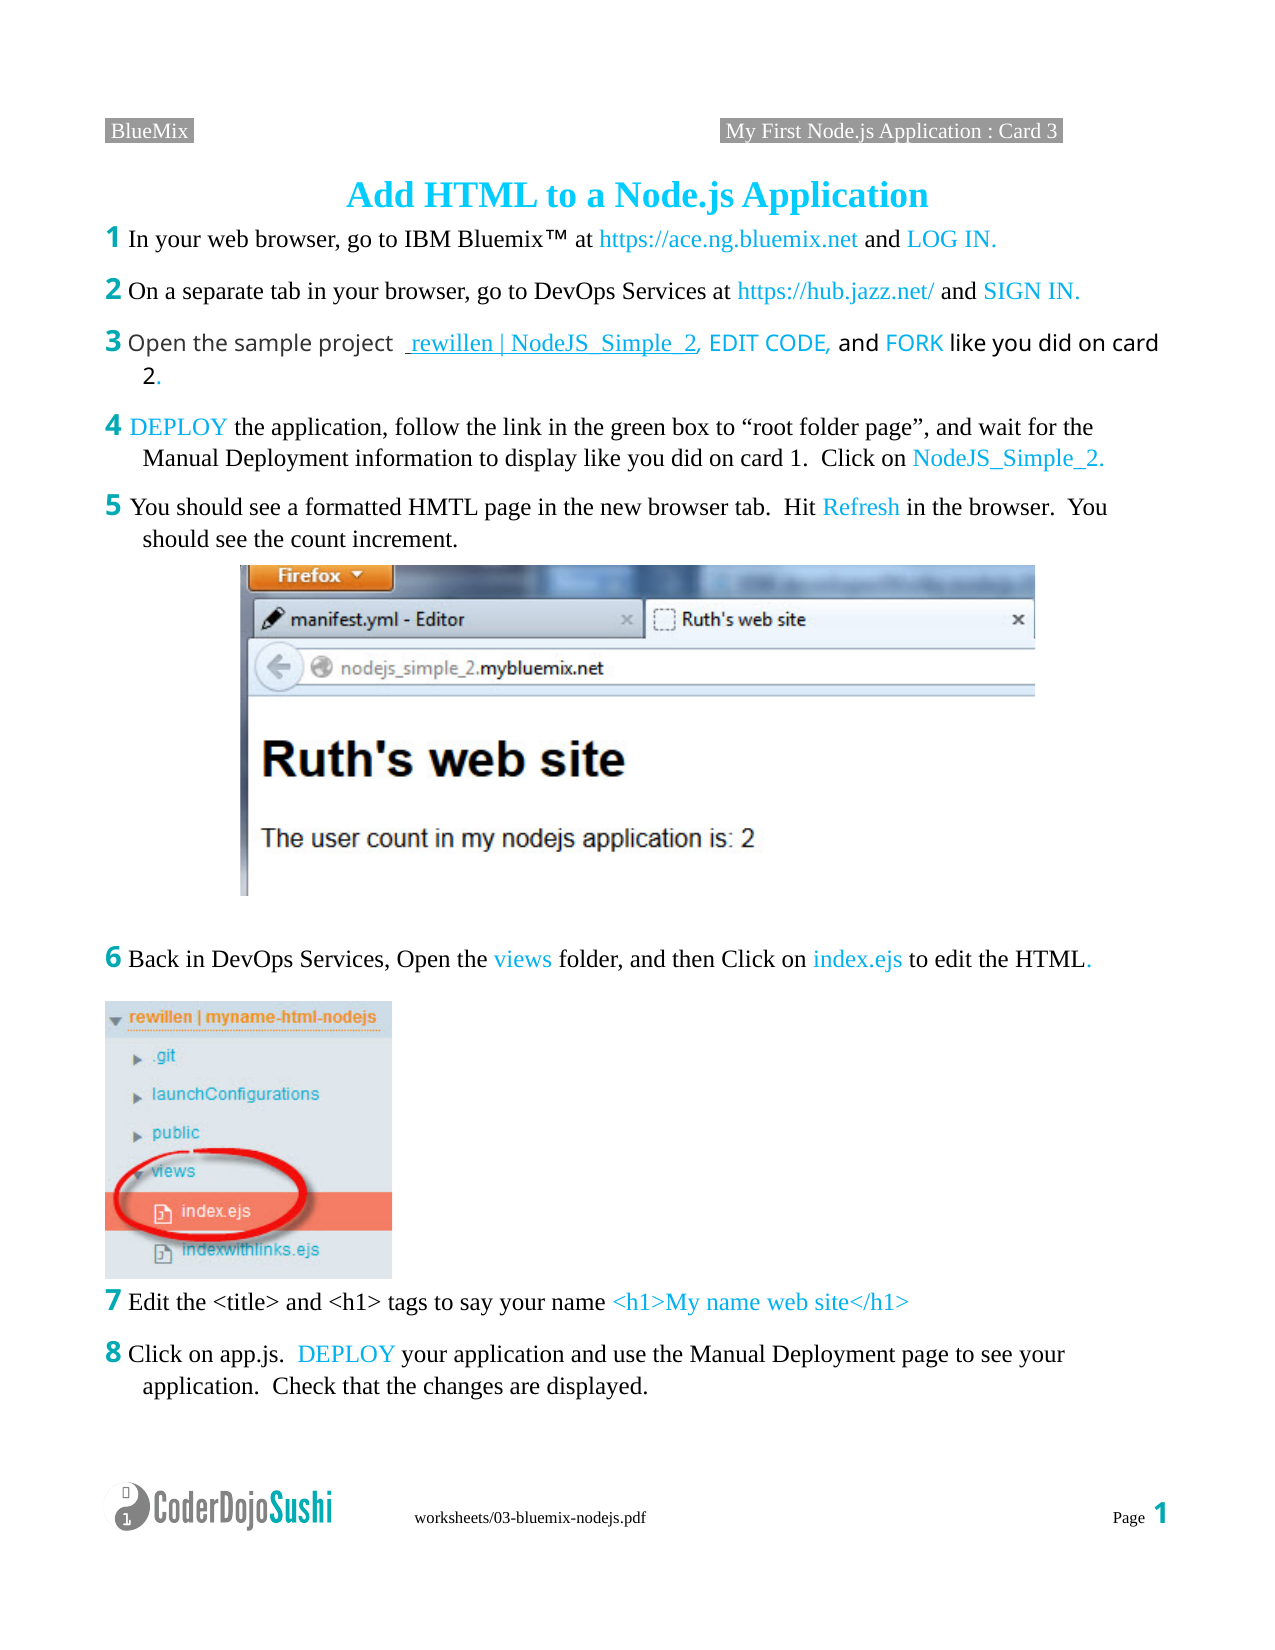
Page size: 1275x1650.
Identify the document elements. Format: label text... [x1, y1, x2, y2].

text 1 In your web browser, go to IBM Bluemix™ at https://ace.ng.bluemix.net and LOG IN. [105, 216, 1170, 256]
picture [896, 1296, 905, 1301]
text 4 DEPLOY the application, follow the link in the green box to “root folder page”, and wait for the Manual Deployment information to display like you did on card 1. Click on NodeJS_Simple_2. [105, 404, 1170, 472]
text 7 Edit the <title> and <h1> tags to say your name <h1>My name web site</h1> [105, 1279, 1170, 1318]
text 2 On a separate tab in your browser, go to DevOps Services at https://hub.jazz.net/ and SIGN IN. [105, 268, 1170, 308]
picture [240, 565, 1036, 896]
text 3 Open the sample project rewillen | NodeJS_Simple_2, EDIT CODE, and FORK like you did on card 2. [105, 320, 1170, 391]
text 8 Click on app.js. DEPLOY your application and use the Manual Deployment page to see your application. Check that the changes are displayed. [105, 1331, 1170, 1399]
picture [105, 1001, 393, 1279]
text 6 Back in DevOps Services, Open the views folder, and then Click on index.ejs to edit the HTML. [105, 937, 1170, 976]
picture [103, 1482, 332, 1531]
title Add HTML to a Node.js Application [105, 173, 1170, 216]
text 5 You should see a formatted HMTL page in the new browser tab. Hit Refresh in the browser. You should see the count increment. [105, 485, 1170, 553]
